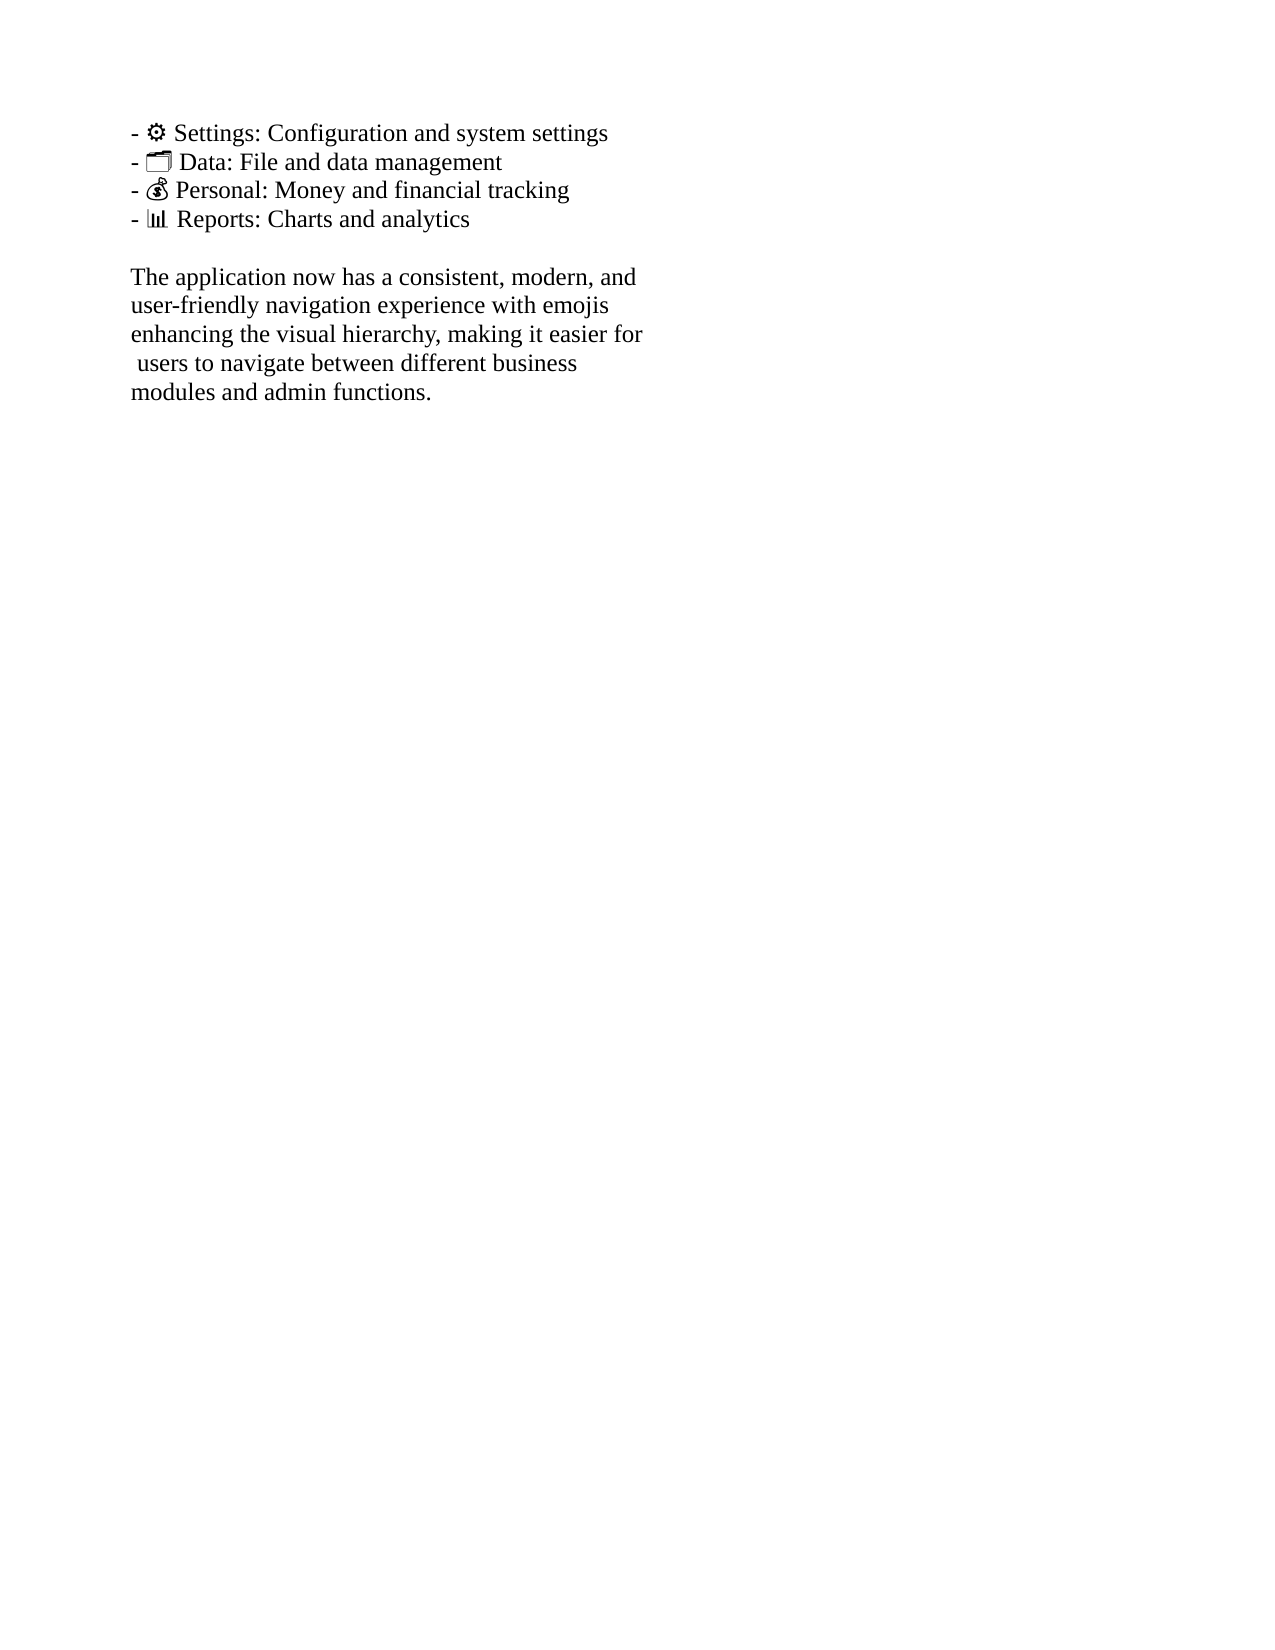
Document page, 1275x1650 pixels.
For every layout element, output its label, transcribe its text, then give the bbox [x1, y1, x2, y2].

text - 📊 Reports: Charts and analytics [118, 204, 1157, 233]
text - 🗂️ Data: File and data management [118, 147, 1157, 176]
text enhancing the visual hierarchy, making it easier for [118, 319, 1157, 348]
text users to navigate between different business [118, 348, 1157, 377]
text user-friendly navigation experience with emojis [118, 291, 1157, 319]
text - 💰 Personal: Money and financial tracking [118, 176, 1157, 204]
text modules and admin functions. [118, 377, 1157, 406]
text - ⚙️ Settings: Configuration and system settings [118, 118, 1157, 147]
text The application now has a consistent, modern, and [118, 262, 1157, 291]
